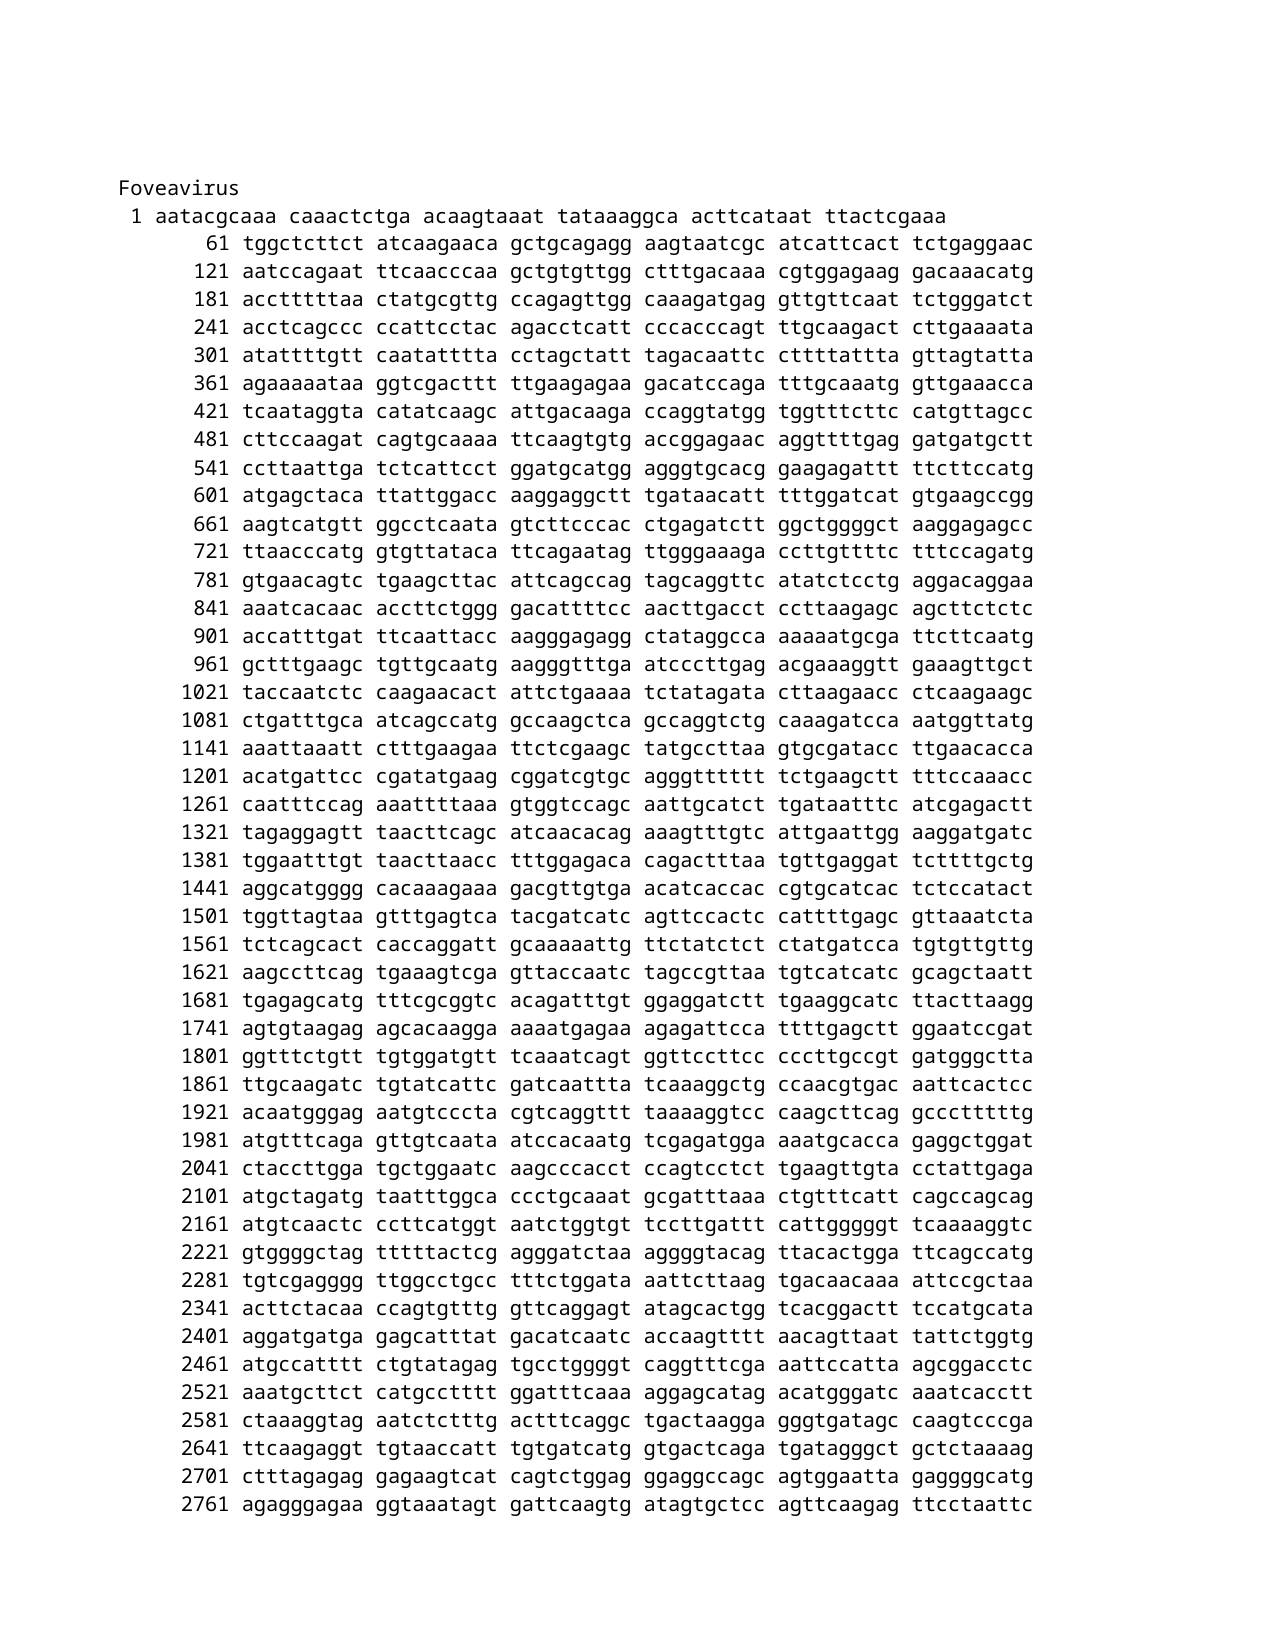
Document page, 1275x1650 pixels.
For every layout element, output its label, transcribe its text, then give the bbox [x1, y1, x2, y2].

text 241 acctcagccc ccattcctac agacctcatt cccacccagt ttgcaagact cttgaaaata [118, 313, 1157, 341]
text 1141 aaattaaatt ctttgaagaa ttctcgaagc tatgccttaa gtgcgatacc ttgaacacca [118, 733, 1157, 761]
text 421 tcaataggta catatcaagc attgacaaga ccaggtatgg tggtttcttc catgttagcc [118, 397, 1157, 425]
text 1741 agtgtaagag agcacaagga aaaatgagaa agagattcca ttttgagctt ggaatccgat [118, 1013, 1157, 1042]
text 2761 agagggagaa ggtaaatagt gattcaagtg atagtgctcc agttcaagag ttcctaattc [118, 1490, 1157, 1518]
text 1621 aagccttcag tgaaagtcga gttaccaatc tagccgttaa tgtcatcatc gcagctaatt [118, 957, 1157, 986]
text 2461 atgccatttt ctgtatagag tgcctggggt caggtttcga aattccatta agcggacctc [118, 1350, 1157, 1378]
text 961 gctttgaagc tgttgcaatg aagggtttga atcccttgag acgaaaggtt gaaagttgct [118, 649, 1157, 677]
text 1681 tgagagcatg tttcgcggtc acagatttgt ggaggatctt tgaaggcatc ttacttaagg [118, 986, 1157, 1013]
text 481 cttccaagat cagtgcaaaa ttcaagtgtg accggagaac aggttttgag gatgatgctt [118, 425, 1157, 453]
text 301 atattttgtt caatatttta cctagctatt tagacaattc cttttattta gttagtatta [118, 341, 1157, 369]
text 841 aaatcacaac accttctggg gacattttcc aacttgacct ccttaagagc agcttctctc [118, 593, 1157, 621]
text 1861 ttgcaagatc tgtatcattc gatcaattta tcaaaggctg ccaacgtgac aattcactcc [118, 1069, 1157, 1098]
text 1201 acatgattcc cgatatgaag cggatcgtgc agggtttttt tctgaagctt tttccaaacc [118, 761, 1157, 789]
text 181 acctttttaa ctatgcgttg ccagagttgg caaagatgag gttgttcaat tctgggatct [118, 285, 1157, 313]
text 541 ccttaattga tctcattcct ggatgcatgg agggtgcacg gaagagattt ttcttccatg [118, 453, 1157, 481]
text 2221 gtggggctag tttttactcg agggatctaa aggggtacag ttacactgga ttcagccatg [118, 1238, 1157, 1266]
text 2701 ctttagagag gagaagtcat cagtctggag ggaggccagc agtggaatta gaggggcatg [118, 1462, 1157, 1490]
text 2041 ctaccttgga tgctggaatc aagcccacct ccagtcctct tgaagttgta cctattgaga [118, 1154, 1157, 1182]
text 601 atgagctaca ttattggacc aaggaggctt tgataacatt tttggatcat gtgaagccgg [118, 481, 1157, 509]
text 1801 ggtttctgtt tgtggatgtt tcaaatcagt ggttccttcc cccttgccgt gatgggctta [118, 1042, 1157, 1069]
text 1981 atgtttcaga gttgtcaata atccacaatg tcgagatgga aaatgcacca gaggctggat [118, 1126, 1157, 1154]
text 1441 aggcatgggg cacaaagaaa gacgttgtga acatcaccac cgtgcatcac tctccatact [118, 873, 1157, 901]
text 2161 atgtcaactc ccttcatggt aatctggtgt tccttgattt cattgggggt tcaaaaggtc [118, 1210, 1157, 1238]
text 1561 tctcagcact caccaggatt gcaaaaattg ttctatctct ctatgatcca tgtgttgttg [118, 929, 1157, 957]
text 721 ttaacccatg gtgttataca ttcagaatag ttgggaaaga ccttgttttc tttccagatg [118, 537, 1157, 565]
text 901 accatttgat ttcaattacc aagggagagg ctataggcca aaaaatgcga ttcttcaatg [118, 621, 1157, 649]
text 1381 tggaatttgt taacttaacc tttggagaca cagactttaa tgttgaggat tcttttgctg [118, 845, 1157, 873]
text 2341 acttctacaa ccagtgtttg gttcaggagt atagcactgg tcacggactt tccatgcata [118, 1294, 1157, 1322]
text Foveavirus [118, 173, 1157, 201]
text 1081 ctgatttgca atcagccatg gccaagctca gccaggtctg caaagatcca aatggttatg [118, 705, 1157, 733]
text 2581 ctaaaggtag aatctctttg actttcaggc tgactaagga gggtgatagc caagtcccga [118, 1406, 1157, 1434]
text 2641 ttcaagaggt tgtaaccatt tgtgatcatg gtgactcaga tgatagggct gctctaaaag [118, 1434, 1157, 1462]
text 1 aatacgcaaa caaactctga acaagtaaat tataaaggca acttcataat ttactcgaaa [118, 201, 1157, 229]
text 1501 tggttagtaa gtttgagtca tacgatcatc agttccactc cattttgagc gttaaatcta [118, 901, 1157, 929]
text 61 tggctcttct atcaagaaca gctgcagagg aagtaatcgc atcattcact tctgaggaac [118, 229, 1157, 257]
text 361 agaaaaataa ggtcgacttt ttgaagagaa gacatccaga tttgcaaatg gttgaaacca [118, 369, 1157, 397]
text 2281 tgtcgagggg ttggcctgcc tttctggata aattcttaag tgacaacaaa attccgctaa [118, 1266, 1157, 1294]
text 2401 aggatgatga gagcatttat gacatcaatc accaagtttt aacagttaat tattctggtg [118, 1322, 1157, 1350]
text 1021 taccaatctc caagaacact attctgaaaa tctatagata cttaagaacc ctcaagaagc [118, 677, 1157, 705]
text 781 gtgaacagtc tgaagcttac attcagccag tagcaggttc atatctcctg aggacaggaa [118, 565, 1157, 593]
text 2101 atgctagatg taatttggca ccctgcaaat gcgatttaaa ctgtttcatt cagccagcag [118, 1182, 1157, 1210]
text 121 aatccagaat ttcaacccaa gctgtgttgg ctttgacaaa cgtggagaag gacaaacatg [118, 257, 1157, 285]
text 661 aagtcatgtt ggcctcaata gtcttcccac ctgagatctt ggctggggct aaggagagcc [118, 509, 1157, 537]
text 1921 acaatgggag aatgtcccta cgtcaggttt taaaaggtcc caagcttcag gccctttttg [118, 1098, 1157, 1126]
text 2521 aaatgcttct catgcctttt ggatttcaaa aggagcatag acatgggatc aaatcacctt [118, 1378, 1157, 1406]
text 1321 tagaggagtt taacttcagc atcaacacag aaagtttgtc attgaattgg aaggatgatc [118, 817, 1157, 845]
text 1261 caatttccag aaattttaaa gtggtccagc aattgcatct tgataatttc atcgagactt [118, 789, 1157, 817]
